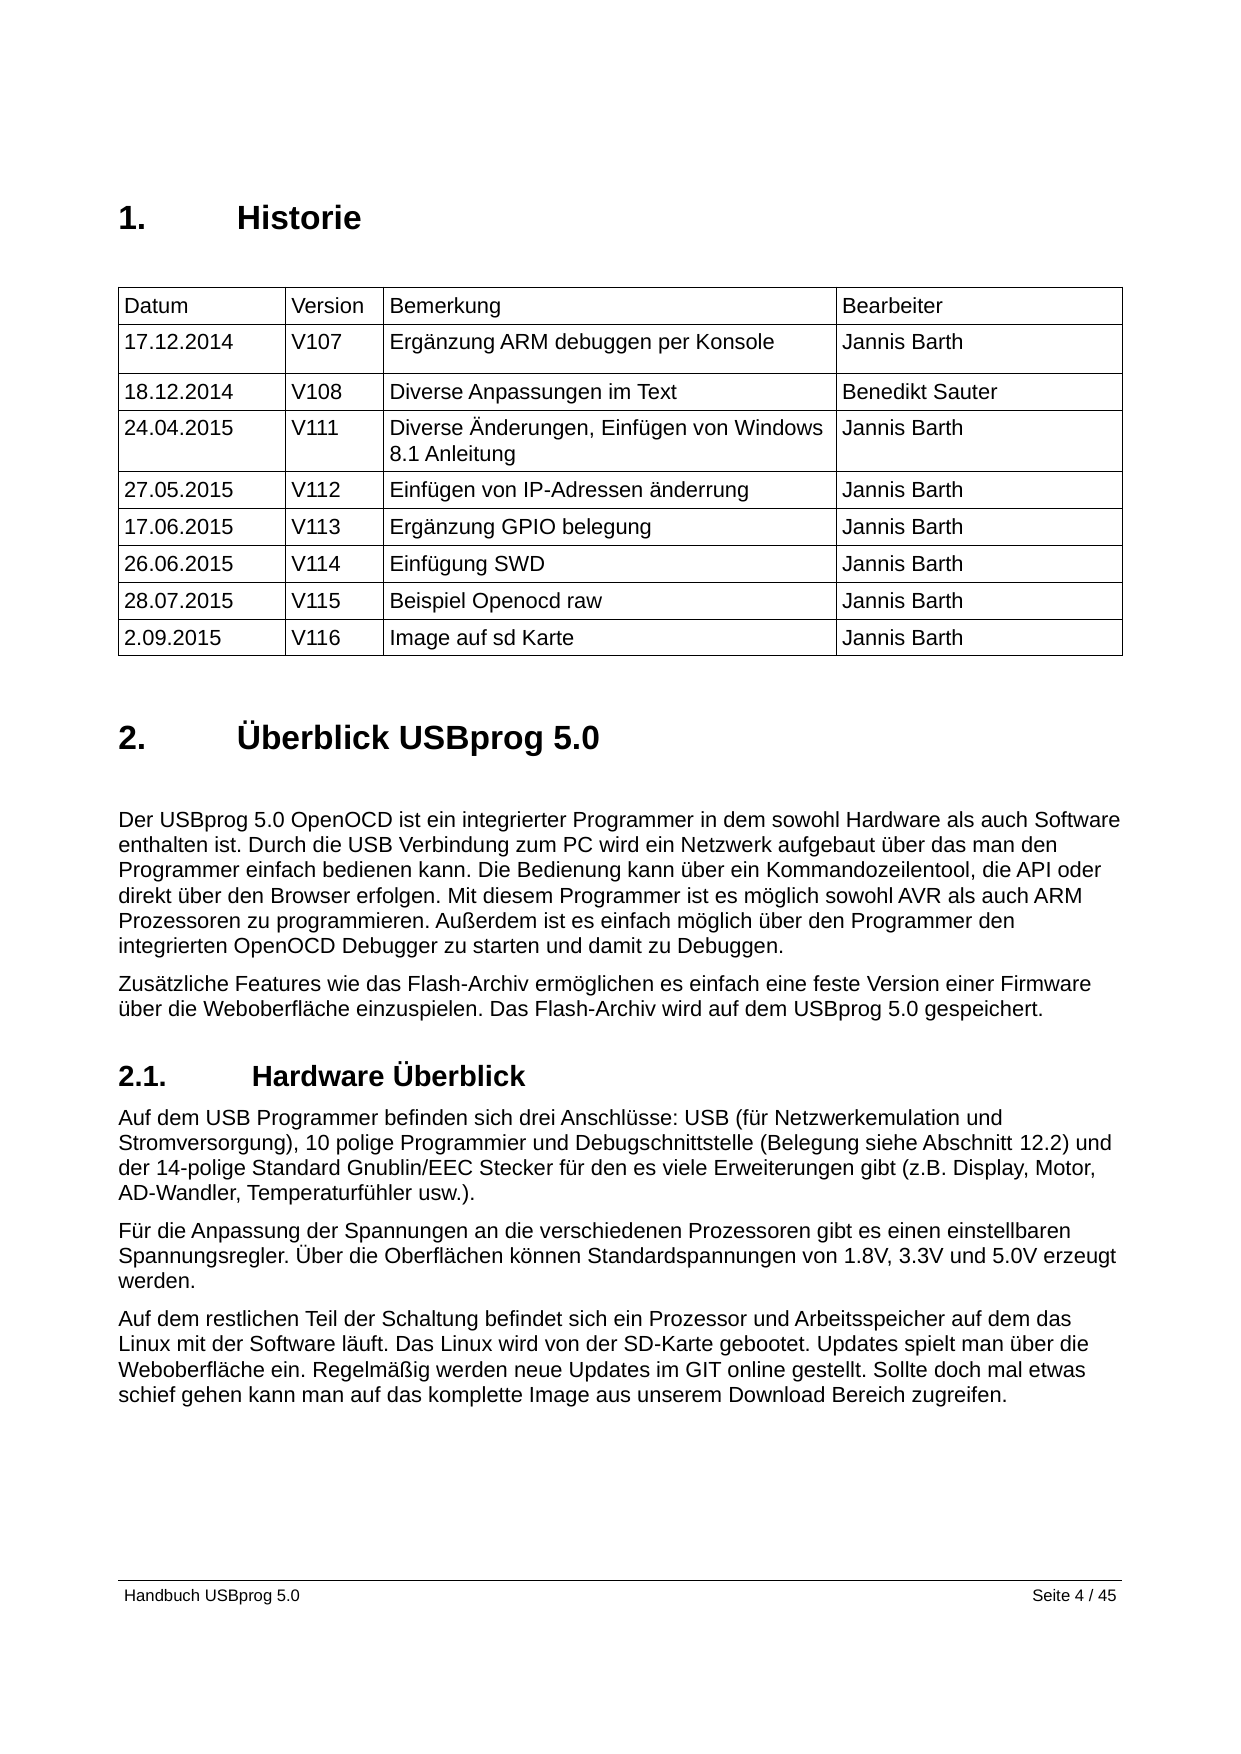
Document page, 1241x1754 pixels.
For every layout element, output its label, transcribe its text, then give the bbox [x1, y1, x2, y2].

table_header Bearbeiter [837, 288, 1122, 323]
text Zusätzliche Features wie das Flash-Archiv ermöglichen es einfach eine feste Version einer Firmware über die Weboberfläche einzuspielen. Das Flash-Archiv wird auf dem USBprog 5.0 gespeichert. [118, 971, 1122, 1021]
table_cell 2.09.2015 [119, 620, 285, 655]
table_cell Jannis Barth [837, 411, 1122, 471]
text Für die Anpassung der Spannungen an die verschiedenen Prozessoren gibt es einen einstellbaren Spannungsregler. Über die Oberflächen können Standardspannungen von 1.8V, 3.3V und 5.0V erzeugt werden. [118, 1218, 1122, 1294]
table_cell Jannis Barth [837, 620, 1122, 655]
table_cell V113 [286, 509, 383, 545]
text Auf dem restlichen Teil der Schaltung befindet sich ein Prozessor und Arbeitsspeicher auf dem das Linux mit der Software läuft. Das Linux wird von der SD-Karte gebootet. Updates spielt man über die Weboberfläche ein. Regelmäßig werden neue Updates im GIT online gestellt. Sollte doch mal etwas schief gehen kann man auf das komplette Image aus unserem Download Bereich zugreifen. [118, 1306, 1122, 1407]
table_cell 27.05.2015 [119, 472, 285, 508]
table_header Bemerkung [384, 288, 836, 323]
subtitle Überblick USBprog 5.0 [118, 718, 1122, 757]
table_cell V115 [286, 583, 383, 618]
text Auf dem USB Programmer befinden sich drei Anschlüsse: USB (für Netzwerkemulation und Stromversorgung), 10 polige Programmier und Debugschnittstelle (Belegung siehe Abschnitt 12.2) und der 14-polige Standard Gnublin/EEC Stecker für den es viele Erweiterungen gibt (z.B. Display, Motor, AD-Wandler, Temperaturfühler usw.). [118, 1105, 1122, 1206]
table_cell Image auf sd Karte [384, 620, 836, 655]
subtitle Hardware Überblick [118, 1059, 1122, 1092]
table_cell 17.12.2014 [119, 325, 285, 373]
table_cell Einfügung SWD [384, 546, 836, 582]
table_cell V114 [286, 546, 383, 582]
table_cell Beispiel Openocd raw [384, 583, 836, 618]
table_cell Diverse Anpassungen im Text [384, 374, 836, 409]
table_cell Benedikt Sauter [837, 374, 1122, 409]
table_cell 18.12.2014 [119, 374, 285, 409]
subtitle Historie [118, 198, 1122, 236]
text Der USBprog 5.0 OpenOCD ist ein integrierter Programmer in dem sowohl Hardware als auch Software enthalten ist. Durch die USB Verbindung zum PC wird ein Netzwerk aufgebaut über das man den Programmer einfach bedienen kann. Die Bedienung kann über ein Kommandozeilentool, die API oder direkt über den Browser erfolgen. Mit diesem Programmer ist es möglich sowohl AVR als auch ARM Prozessoren zu programmieren. Außerdem ist es einfach möglich über den Programmer den integrierten OpenOCD Debugger zu starten und damit zu Debuggen. [118, 807, 1122, 958]
table_cell 28.07.2015 [119, 583, 285, 618]
table_cell Jannis Barth [837, 583, 1122, 618]
table_cell Jannis Barth [837, 509, 1122, 545]
table_cell Diverse Änderungen, Einfügen von Windows 8.1 Anleitung [384, 411, 836, 471]
table_cell Einfügen von IP-Adressen änderrung [384, 472, 836, 508]
table_cell Ergänzung ARM debuggen per Konsole [384, 325, 836, 373]
table_cell V112 [286, 472, 383, 508]
table_header Datum [119, 288, 285, 323]
table_cell V116 [286, 620, 383, 655]
table_cell 24.04.2015 [119, 411, 285, 471]
table_cell 26.06.2015 [119, 546, 285, 582]
table_header Version [286, 288, 383, 323]
table_cell V108 [286, 374, 383, 409]
table_cell Jannis Barth [837, 325, 1122, 373]
table_cell V107 [286, 325, 383, 373]
table_cell 17.06.2015 [119, 509, 285, 545]
table_cell V111 [286, 411, 383, 471]
table_cell Ergänzung GPIO belegung [384, 509, 836, 545]
table_cell Jannis Barth [837, 546, 1122, 582]
table_cell Jannis Barth [837, 472, 1122, 508]
